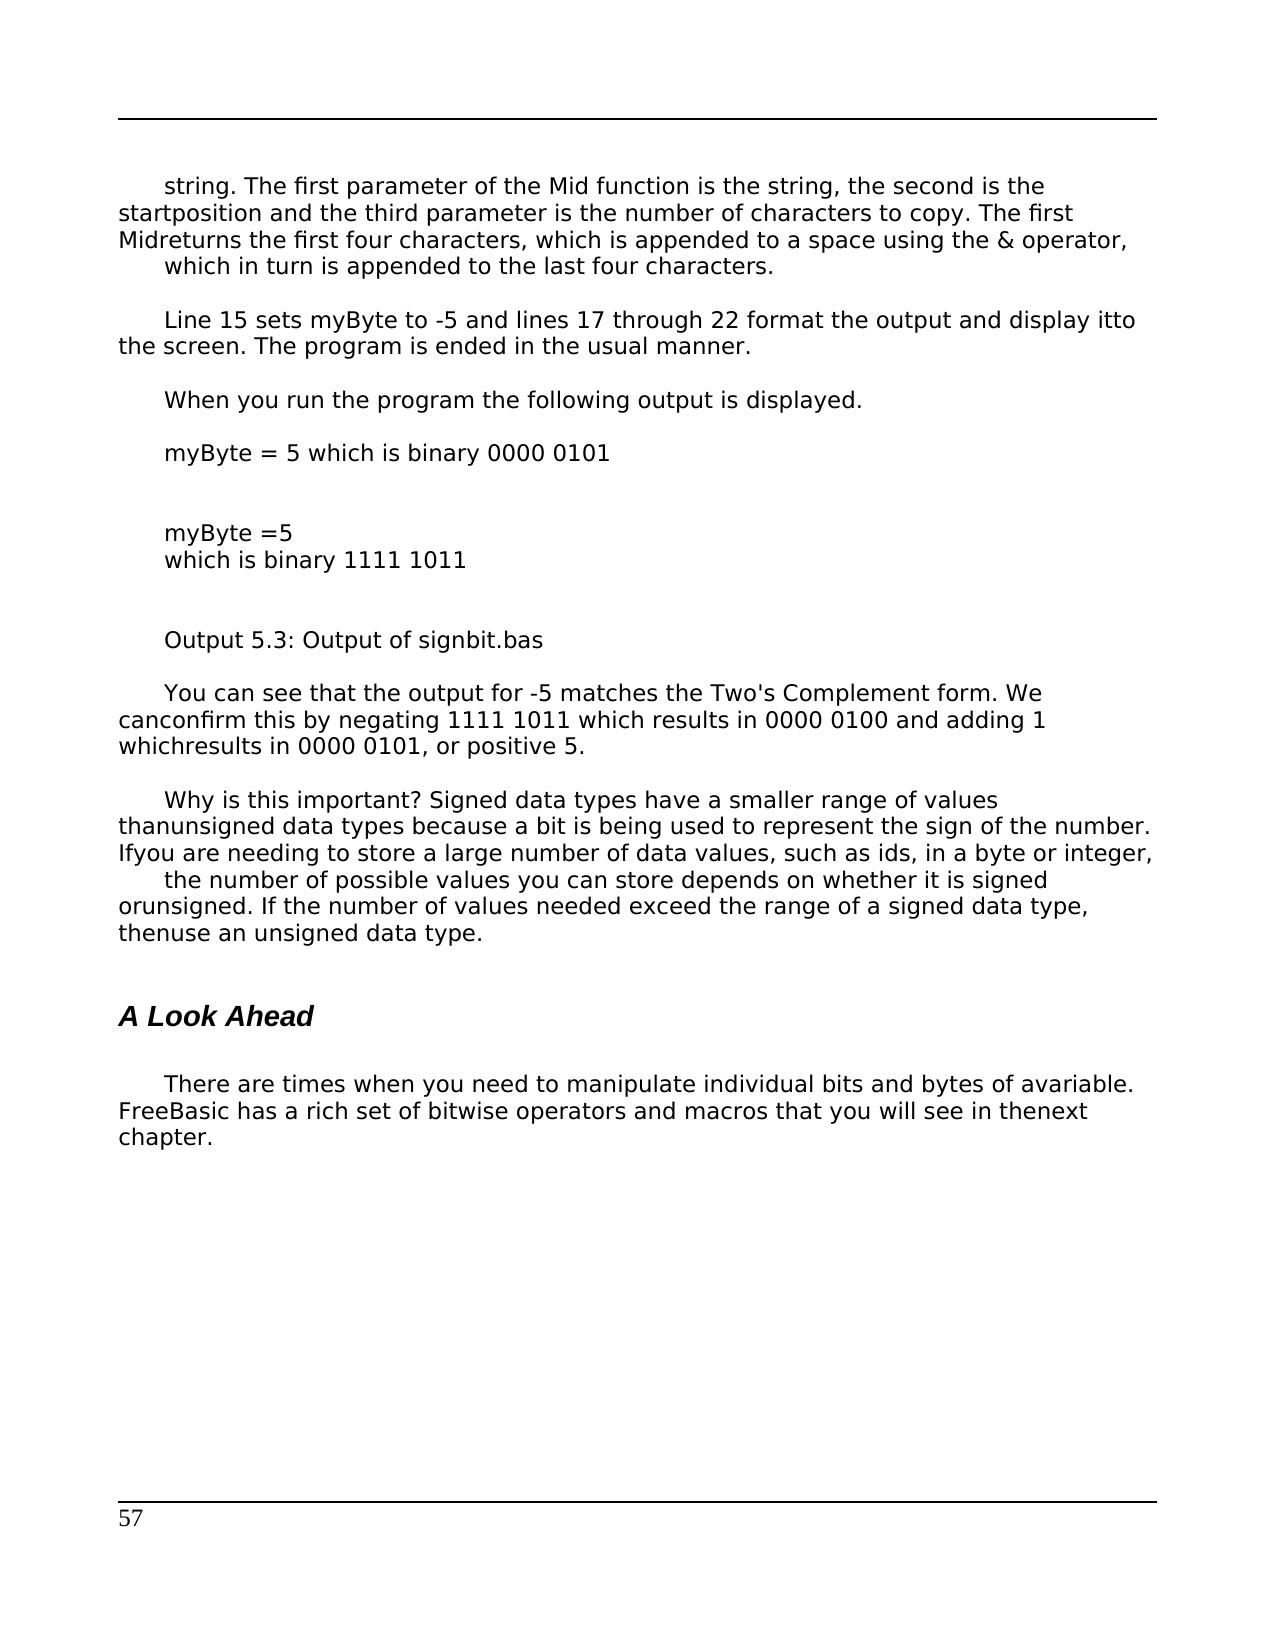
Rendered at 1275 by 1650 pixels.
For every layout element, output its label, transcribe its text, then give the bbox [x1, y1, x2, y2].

text Output 5.3: Output of signbit.bas [118, 627, 1157, 653]
text myByte = 5 which is binary 0000 0101 [118, 440, 1157, 467]
text which is binary 1111 1011 [118, 547, 1157, 573]
text When you run the program the following output is displayed. [118, 387, 1157, 413]
text Why is this important? Signed data types have a smaller range of values thanunsigned data types because a bit is being used to represent the sign of the number. Ifyou are needing to store a large number of data values, such as ids, in a byte or integer, [118, 787, 1157, 867]
text string. The first parameter of the Mid function is the string, the second is the startposition and the third parameter is the number of characters to copy. The first Midreturns the first four characters, which is appended to a space using the & operator, [118, 173, 1157, 253]
text Line 15 sets myByte to -5 and lines 17 through 22 format the output and display itto the screen. The program is ended in the usual manner. [118, 307, 1157, 360]
text You can see that the output for -5 matches the Two's Complement form. We canconfirm this by negating 1111 1011 which results in 0000 0100 and adding 1 whichresults in 0000 0101, or positive 5. [118, 680, 1157, 760]
text myByte =5 [118, 520, 1157, 547]
text the number of possible values you can store depends on whether it is signed orunsigned. If the number of values needed exceed the range of a signed data type, thenuse an unsigned data type. [118, 867, 1157, 947]
subtitle A Look Ahead [118, 998, 1157, 1032]
text which in turn is appended to the last four characters. [118, 253, 1157, 280]
text There are times when you need to manipulate individual bits and bytes of avariable. FreeBasic has a rich set of bitwise operators and macros that you will see in thenext chapter. [118, 1071, 1157, 1151]
